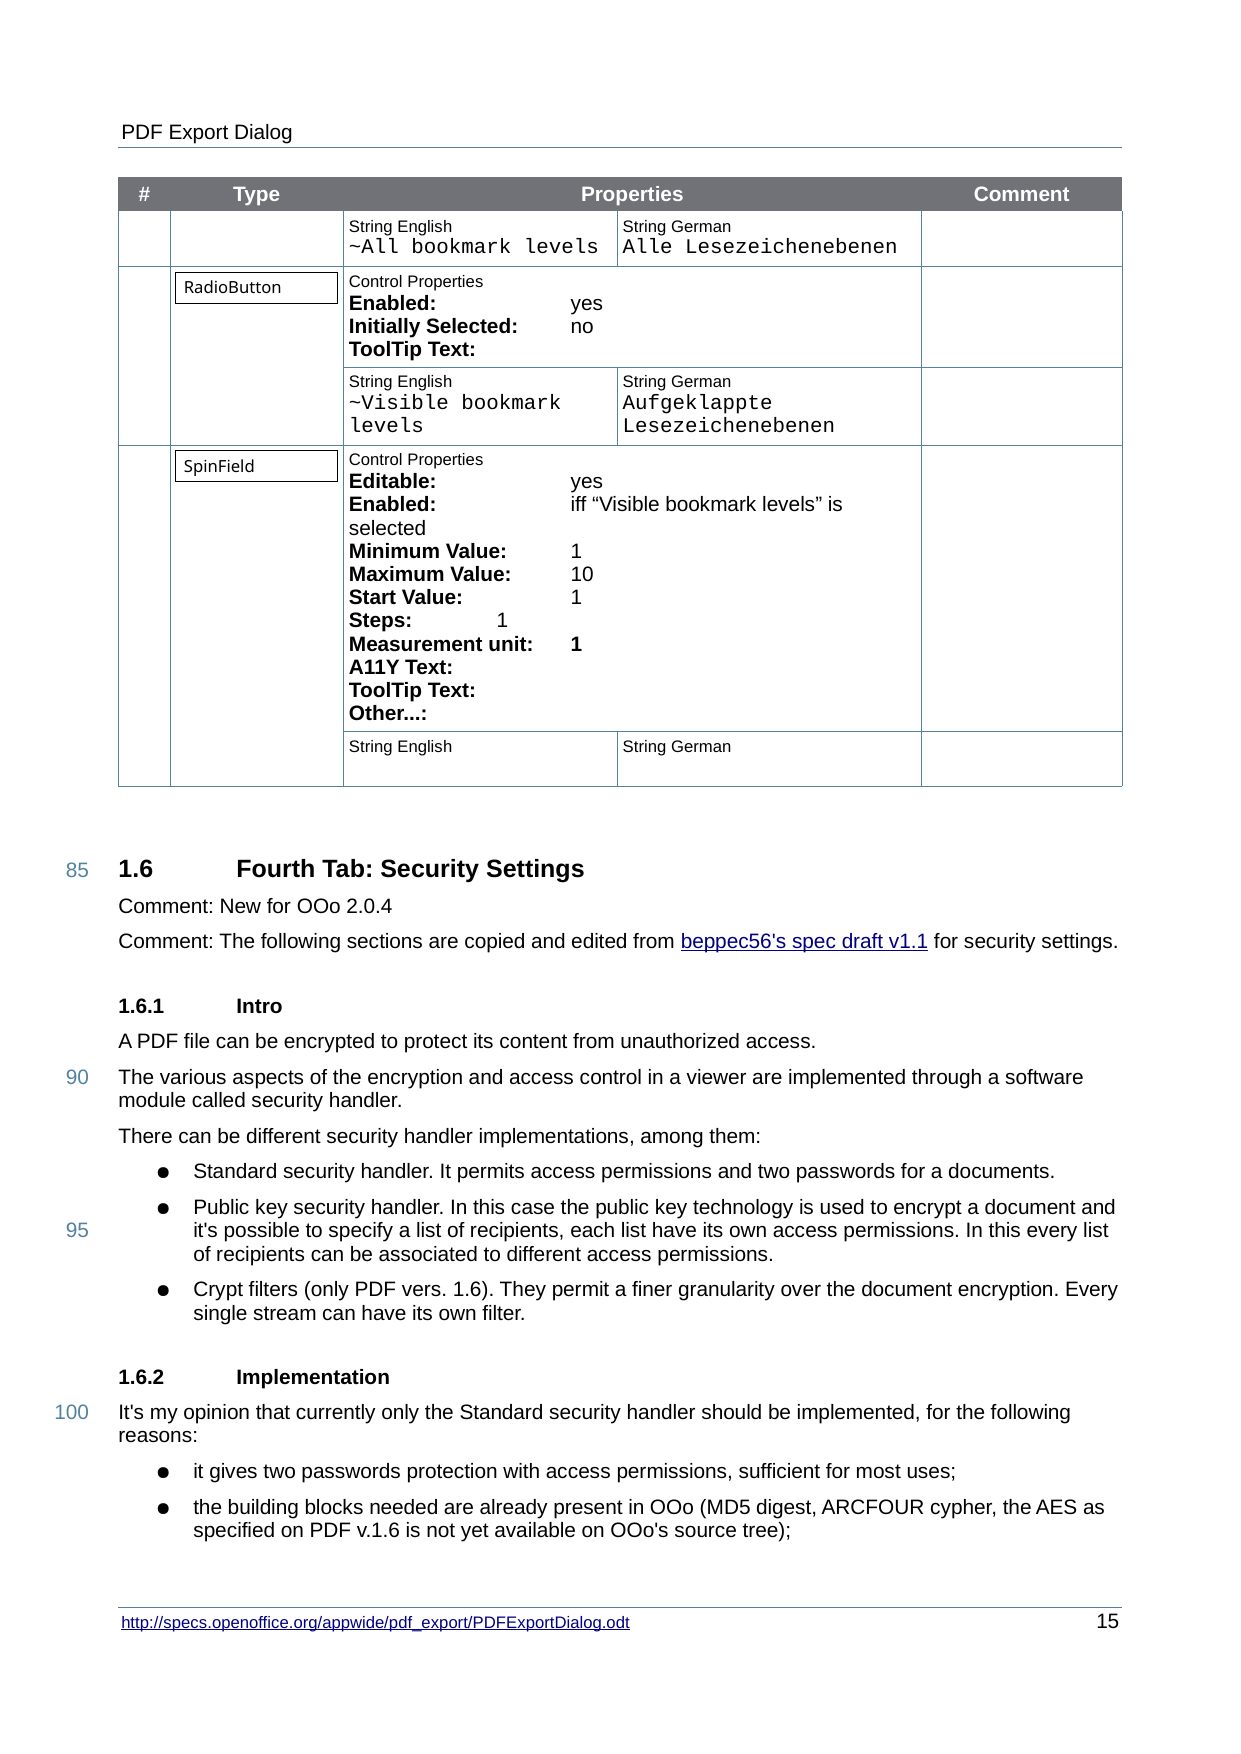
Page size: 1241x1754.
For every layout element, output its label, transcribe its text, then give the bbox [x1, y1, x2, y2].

table_header # [118, 177, 170, 211]
subtitle Intro [118, 995, 1122, 1018]
table_cell String English ~Visible bookmark levels [344, 368, 617, 444]
table_cell <#> [119, 267, 170, 444]
table_cell String German Alle Lesezeichenebenen [618, 211, 921, 266]
list the building blocks needed are already present in OOo (MD5 digest, ARCFOUR cypher, the AES as specified on PDF v.1.6 is not yet available on OOo's source tree); [156, 1496, 1122, 1542]
table_header Control Properties Enabled: yes Initially Selected: no ToolTip Text: [344, 267, 921, 367]
table_cell <#> [119, 446, 170, 786]
table_header Properties [343, 177, 921, 211]
text The various aspects of the encryption and access control in a viewer are implemented through a software module called security handler. [118, 1066, 1122, 1112]
table_cell [171, 211, 343, 266]
table_header Control Properties Editable: yes Enabled: iff “Visible bookmark levels” is selected Minimum Value: 1 Maximum Value: 10 Start Value: 1 Steps: 1 Measurement unit: 1 A11Y Text: ToolTip Text: Other...: [344, 446, 921, 731]
table_cell String English ~All bookmark levels [344, 211, 617, 266]
list Public key security handler. In this case the public key technology is used to encrypt a document and it's possible to specify a list of recipients, each list have its own access permissions. In this every list of recipients can be associated to different access permissions. [156, 1196, 1122, 1266]
text A PDF file can be encrypted to protect its content from unauthorized access. [118, 1030, 1122, 1053]
subtitle Implementation [118, 1366, 1122, 1389]
table_cell [922, 211, 1122, 266]
table_cell String German Aufgeklappte Lesezeichenebenen [618, 368, 921, 444]
table_header [922, 446, 1122, 731]
text It's my opinion that currently only the Standard security handler should be implemented, for the following reasons: [118, 1401, 1122, 1447]
table_cell [922, 368, 1122, 444]
table_cell [922, 732, 1122, 786]
table_cell [171, 267, 343, 444]
table_header Comment [921, 177, 1122, 211]
table_cell [171, 446, 343, 786]
table_cell String German [618, 732, 921, 786]
text There can be different security handler implementations, among them: [118, 1124, 1122, 1148]
table_header [922, 267, 1122, 367]
subtitle Fourth Tab: Security Settings [118, 855, 1122, 883]
text Comment: The following sections are copied and edited from beppec56's spec draft v1.1 for security settings. [118, 930, 1122, 953]
text Comment: New for OOo 2.0.4 [118, 894, 1122, 918]
list it gives two passwords protection with access permissions, sufficient for most uses; [156, 1460, 1122, 1483]
list Standard security handler. It permits access permissions and two passwords for a documents. [156, 1160, 1122, 1183]
table_header Type [170, 177, 343, 211]
list Crypt filters (only PDF vers. 1.6). They permit a finer granularity over the document encryption. Every single stream can have its own filter. [156, 1278, 1122, 1324]
table_cell <#> [119, 211, 170, 266]
table_cell String English [344, 732, 617, 786]
